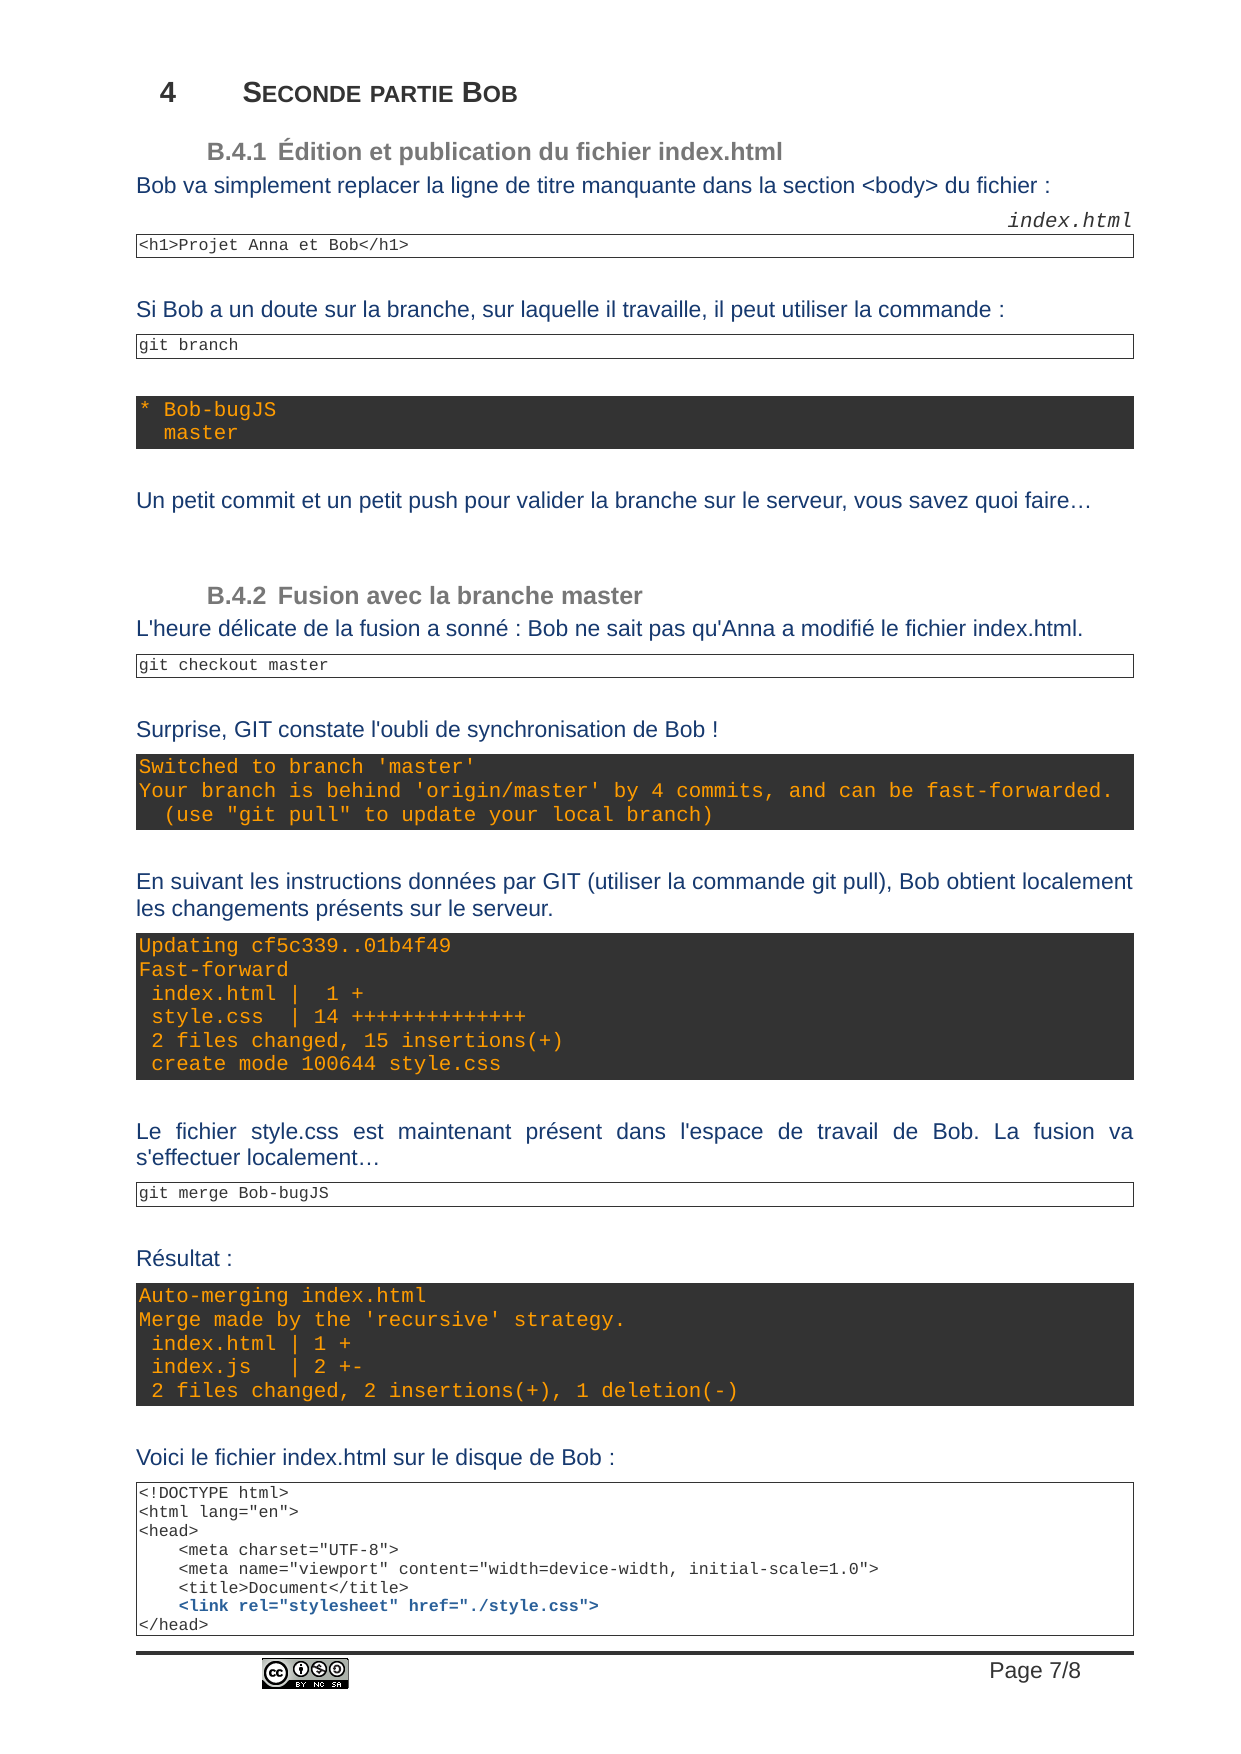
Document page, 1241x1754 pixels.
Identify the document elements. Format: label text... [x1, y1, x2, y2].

text <meta name="viewport" content="width=device-width, initial-scale=1.0"> [137, 1558, 1133, 1577]
text (use "git pull" to update your local branch) [137, 801, 1133, 829]
text Surprise, GIT constate l'oubli de synchronisation de Bob ! [136, 716, 1134, 742]
text index.js | 2 +- [137, 1353, 1133, 1377]
text 2 files changed, 15 insertions(+) [137, 1027, 1133, 1051]
subtitle Édition et publication du fichier index.html [207, 137, 1134, 166]
text git merge Bob-bugJS [137, 1183, 1133, 1206]
text git branch [137, 335, 1133, 358]
text master [137, 420, 1133, 448]
subtitle Seconde partie Bob [159, 75, 1134, 108]
text <head> [137, 1520, 1133, 1539]
text <html lang="en"> [137, 1501, 1133, 1520]
text 2 files changed, 2 insertions(+), 1 deletion(-) [137, 1377, 1133, 1405]
text create mode 100644 style.css [137, 1051, 1133, 1079]
text </head> [137, 1614, 1133, 1635]
text index.html | 1 + [137, 1330, 1133, 1353]
text Résultat : [136, 1244, 1134, 1271]
text style.css | 14 ++++++++++++++ [137, 1003, 1133, 1027]
text Un petit commit et un petit push pour valider la branche sur le serveur, vous savez quoi faire… [136, 487, 1134, 513]
text <!DOCTYPE html> [137, 1483, 1133, 1501]
text Switched to branch 'master' [137, 755, 1133, 777]
text Updating cf5c339..01b4f49 [137, 934, 1133, 956]
text Your branch is behind 'origin/master' by 4 commits, and can be fast-forwarded. [137, 777, 1133, 801]
text git checkout master [137, 655, 1133, 677]
text index.html | 1 + [137, 980, 1133, 1003]
text Merge made by the 'recursive' strategy. [137, 1306, 1133, 1330]
text Fast-forward [137, 956, 1133, 980]
text Le fichier style.css est maintenant présent dans l'espace de travail de Bob. La fusion va s'effectuer localement… [136, 1118, 1134, 1171]
text <title>Document</title> [137, 1577, 1133, 1595]
text <meta charset="UTF-8"> [137, 1539, 1133, 1558]
text Voici le fichier index.html sur le disque de Bob : [136, 1444, 1134, 1471]
text * Bob-bugJS [137, 397, 1133, 420]
text L'heure délicate de la fusion a sonné : Bob ne sait pas qu'Anna a modifié le fichier index.html. [136, 615, 1134, 642]
text index.html [136, 210, 1134, 234]
text Auto-merging index.html [137, 1284, 1133, 1306]
text <link rel="stylesheet" href="./style.css"> [137, 1595, 1133, 1614]
text <h1>Projet Anna et Bob</h1> [137, 235, 1133, 257]
text En suivant les instructions données par GIT (utiliser la commande git pull), Bob obtient localement les changements présents sur le serveur. [136, 868, 1134, 921]
subtitle Fusion avec la branche master [207, 581, 1134, 609]
text Si Bob a un doute sur la branche, sur laquelle il travaille, il peut utiliser la commande : [136, 296, 1134, 322]
text Bob va simplement replacer la ligne de titre manquante dans la section <body> du fichier : [136, 172, 1134, 198]
